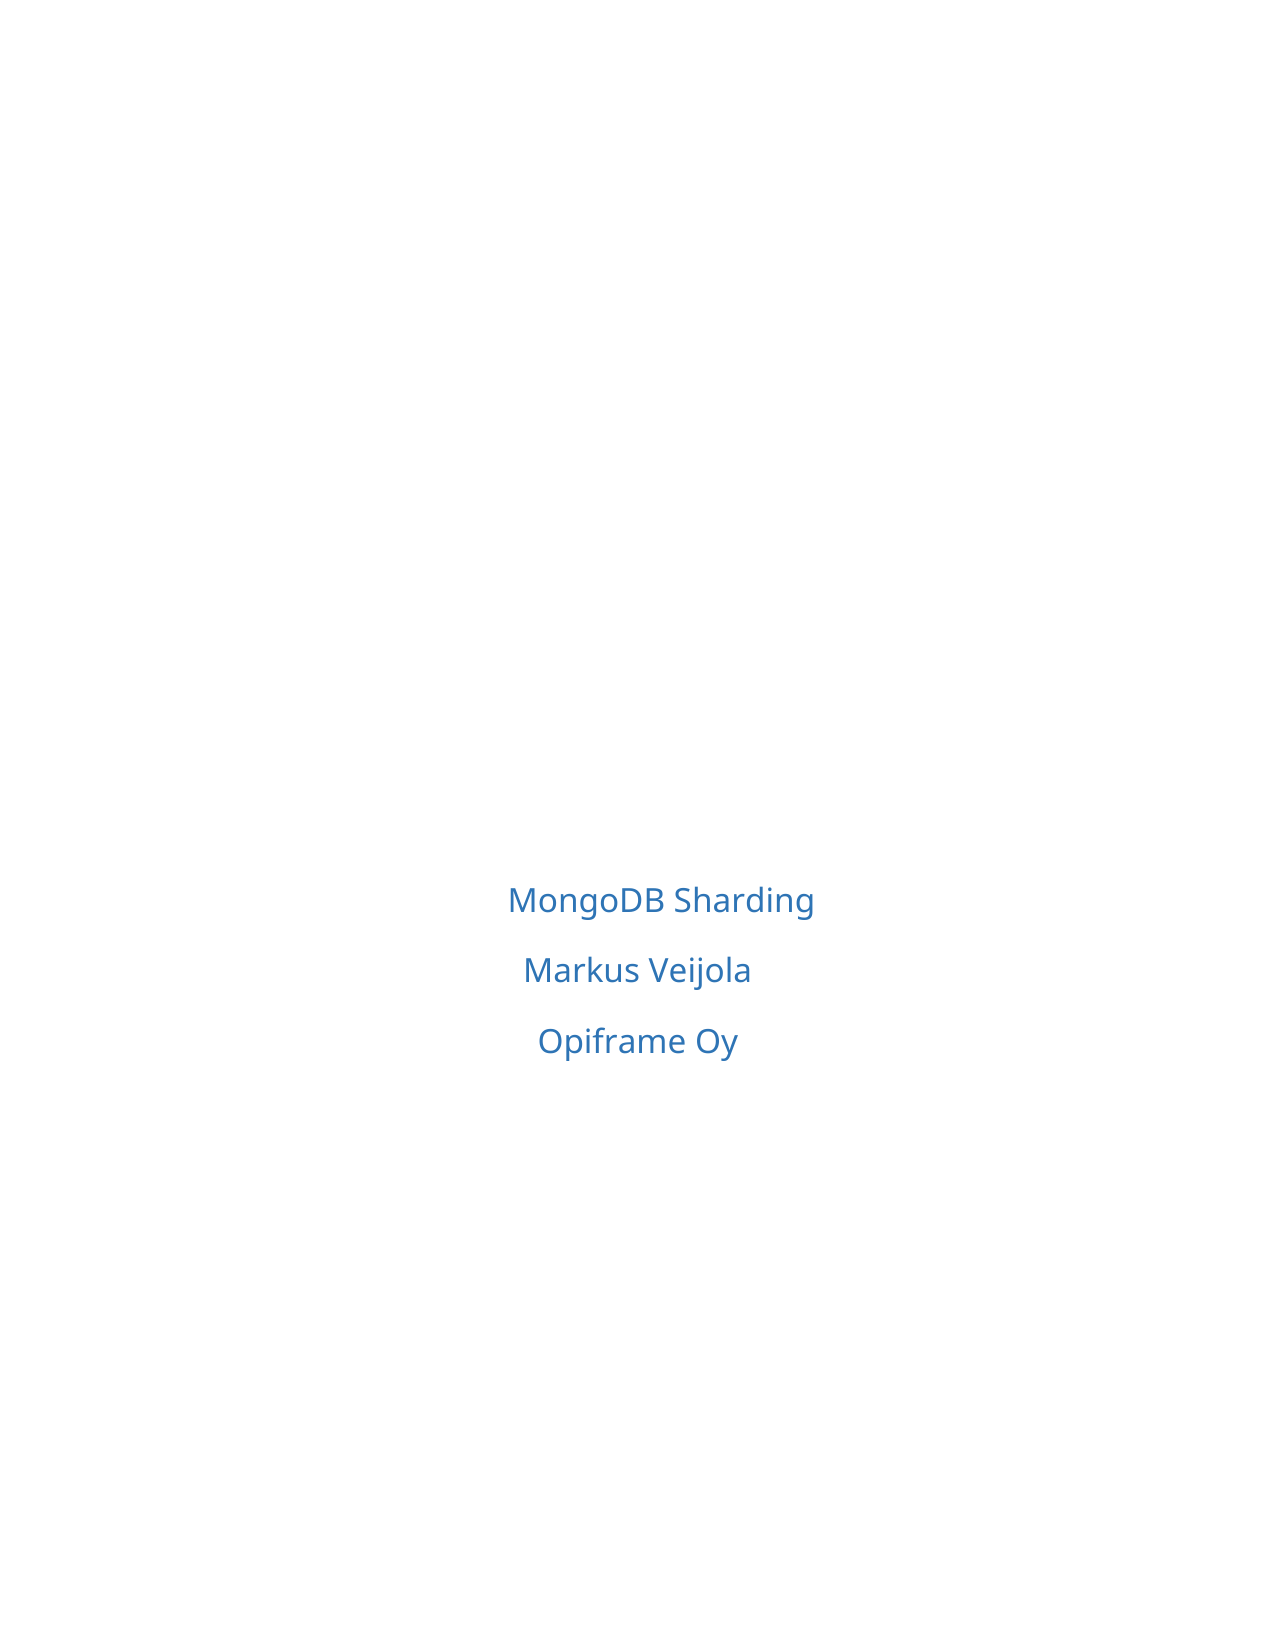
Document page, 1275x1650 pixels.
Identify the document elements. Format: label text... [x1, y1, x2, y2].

subtitle Markus Veijola [118, 947, 1157, 993]
subtitle Opiframe Oy [118, 1018, 1157, 1063]
subtitle MongoDB Sharding [268, 877, 1157, 922]
